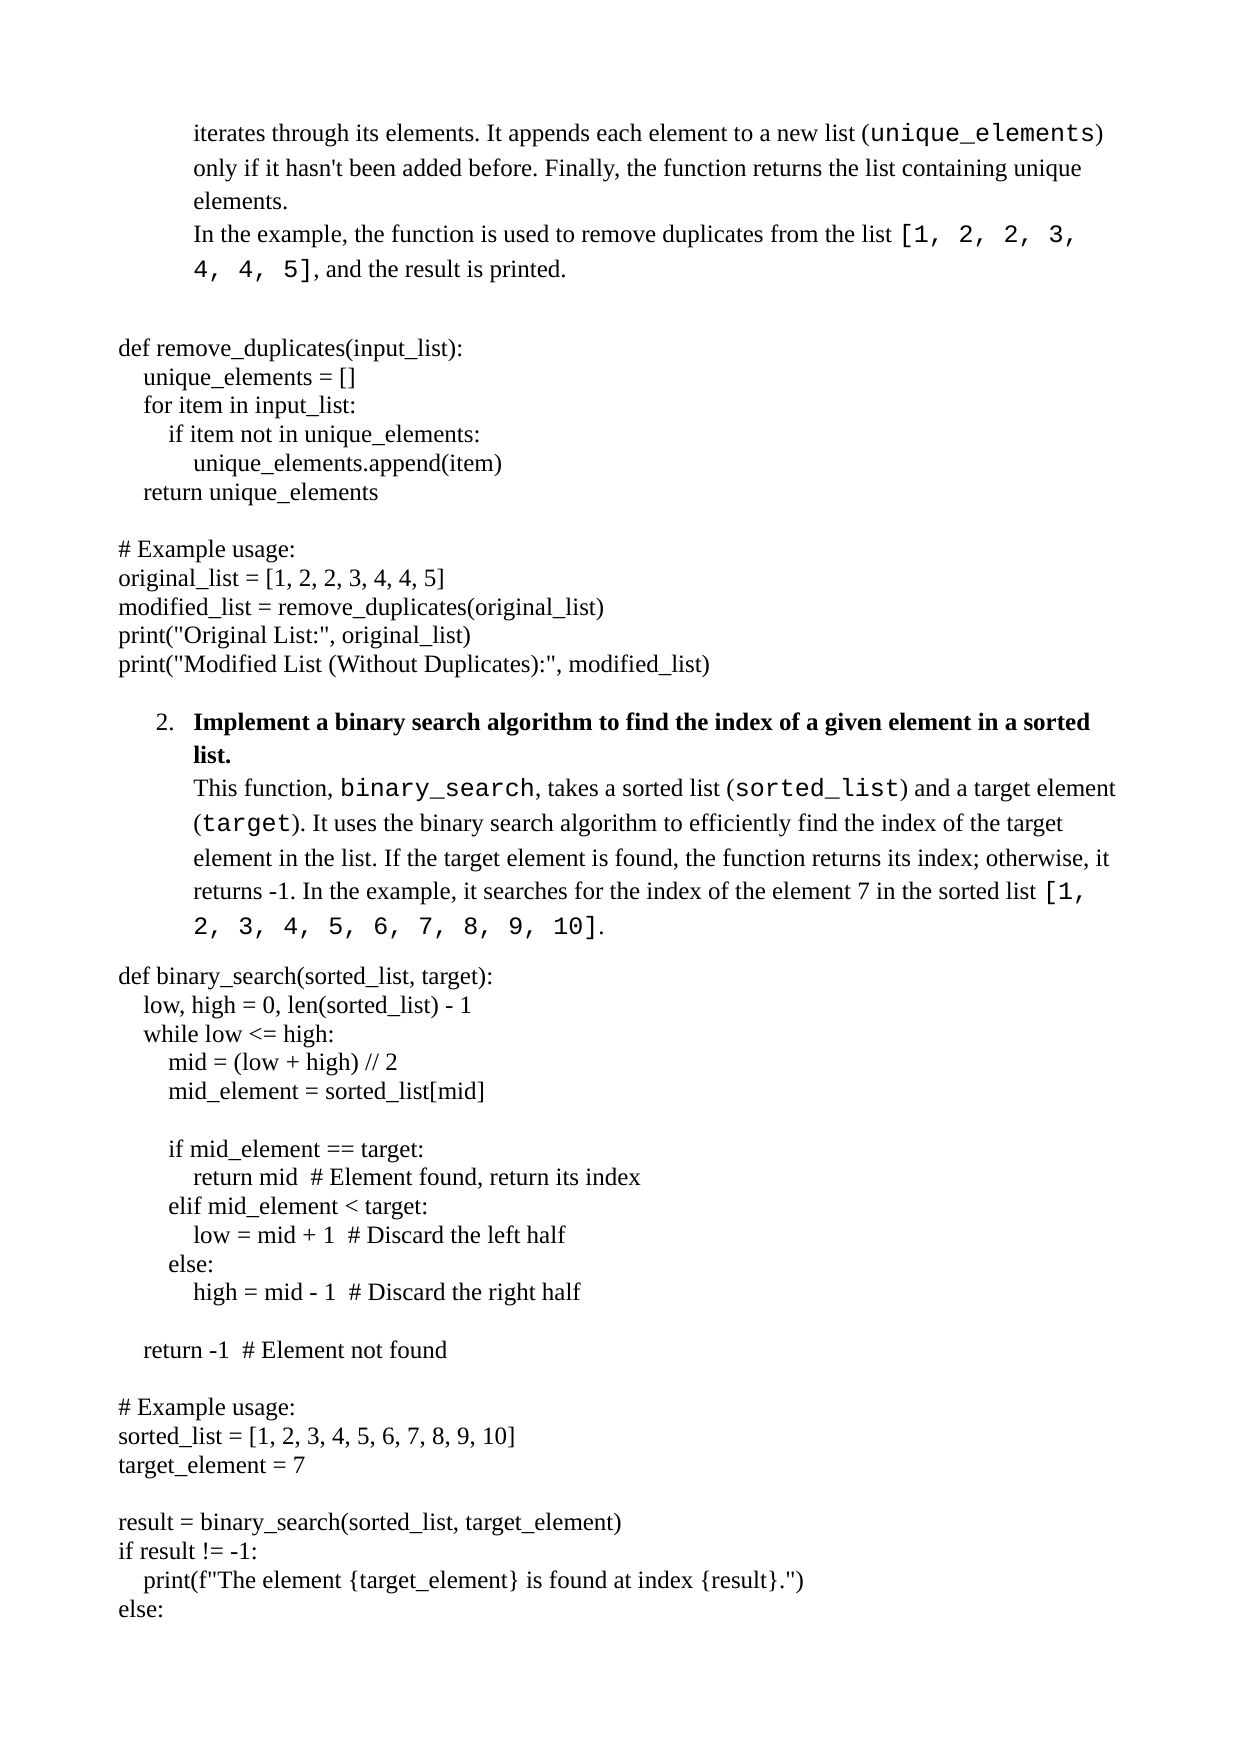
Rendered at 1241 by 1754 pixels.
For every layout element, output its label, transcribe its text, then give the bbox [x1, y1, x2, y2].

text result = binary_search(sorted_list, target_element) [118, 1507, 1122, 1536]
list iterates through its elements. It appends each element to a new list (unique_elements) only if it hasn't been added before. Finally, the function returns the list containing unique elements. In the example, the function is used to remove duplicates from the list [1, 2, 2, 3, 4, 4, 5], and the result is printed. [156, 118, 1122, 285]
text return mid # Element found, return its index [118, 1162, 1122, 1191]
text if item not in unique_elements: [118, 419, 1122, 448]
text unique_elements = [] [118, 362, 1122, 391]
text elif mid_element < target: [118, 1191, 1122, 1220]
text unique_elements.append(item) [118, 448, 1122, 477]
text low = mid + 1 # Discard the left half [118, 1220, 1122, 1249]
text print(f"The element {target_element} is found at index {result}.") [118, 1565, 1122, 1594]
text for item in input_list: [118, 391, 1122, 419]
text mid = (low + high) // 2 [118, 1047, 1122, 1076]
text else: [118, 1249, 1122, 1277]
text if result != -1: [118, 1536, 1122, 1565]
text target_element = 7 [118, 1450, 1122, 1479]
text original_list = [1, 2, 2, 3, 4, 4, 5] [118, 563, 1122, 592]
text # Example usage: [118, 1392, 1122, 1421]
text return -1 # Element not found [118, 1335, 1122, 1364]
text print("Modified List (Without Duplicates):", modified_list) [118, 649, 1122, 678]
text def remove_duplicates(input_list): [118, 333, 1122, 362]
text high = mid - 1 # Discard the right half [118, 1277, 1122, 1306]
text return unique_elements [118, 477, 1122, 506]
text while low <= high: [118, 1019, 1122, 1047]
text low, high = 0, len(sorted_list) - 1 [118, 990, 1122, 1019]
text modified_list = remove_duplicates(original_list) [118, 592, 1122, 621]
text else: [118, 1594, 1122, 1622]
text mid_element = sorted_list[mid] [118, 1076, 1122, 1105]
list Implement a binary search algorithm to find the index of a given element in a sorted list. This function, binary_search, takes a sorted list (sorted_list) and a target element (target). It uses the binary search algorithm to efficiently find the index of the target element in the list. If the target element is found, the function returns its index; otherwise, it returns -1. In the example, it searches for the index of the element 7 in the sorted list [1, 2, 3, 4, 5, 6, 7, 8, 9, 10]. [156, 707, 1122, 942]
text if mid_element == target: [118, 1134, 1122, 1162]
text def binary_search(sorted_list, target): [118, 961, 1122, 990]
text # Example usage: [118, 534, 1122, 563]
text sorted_list = [1, 2, 3, 4, 5, 6, 7, 8, 9, 10] [118, 1421, 1122, 1450]
text print("Original List:", original_list) [118, 621, 1122, 649]
